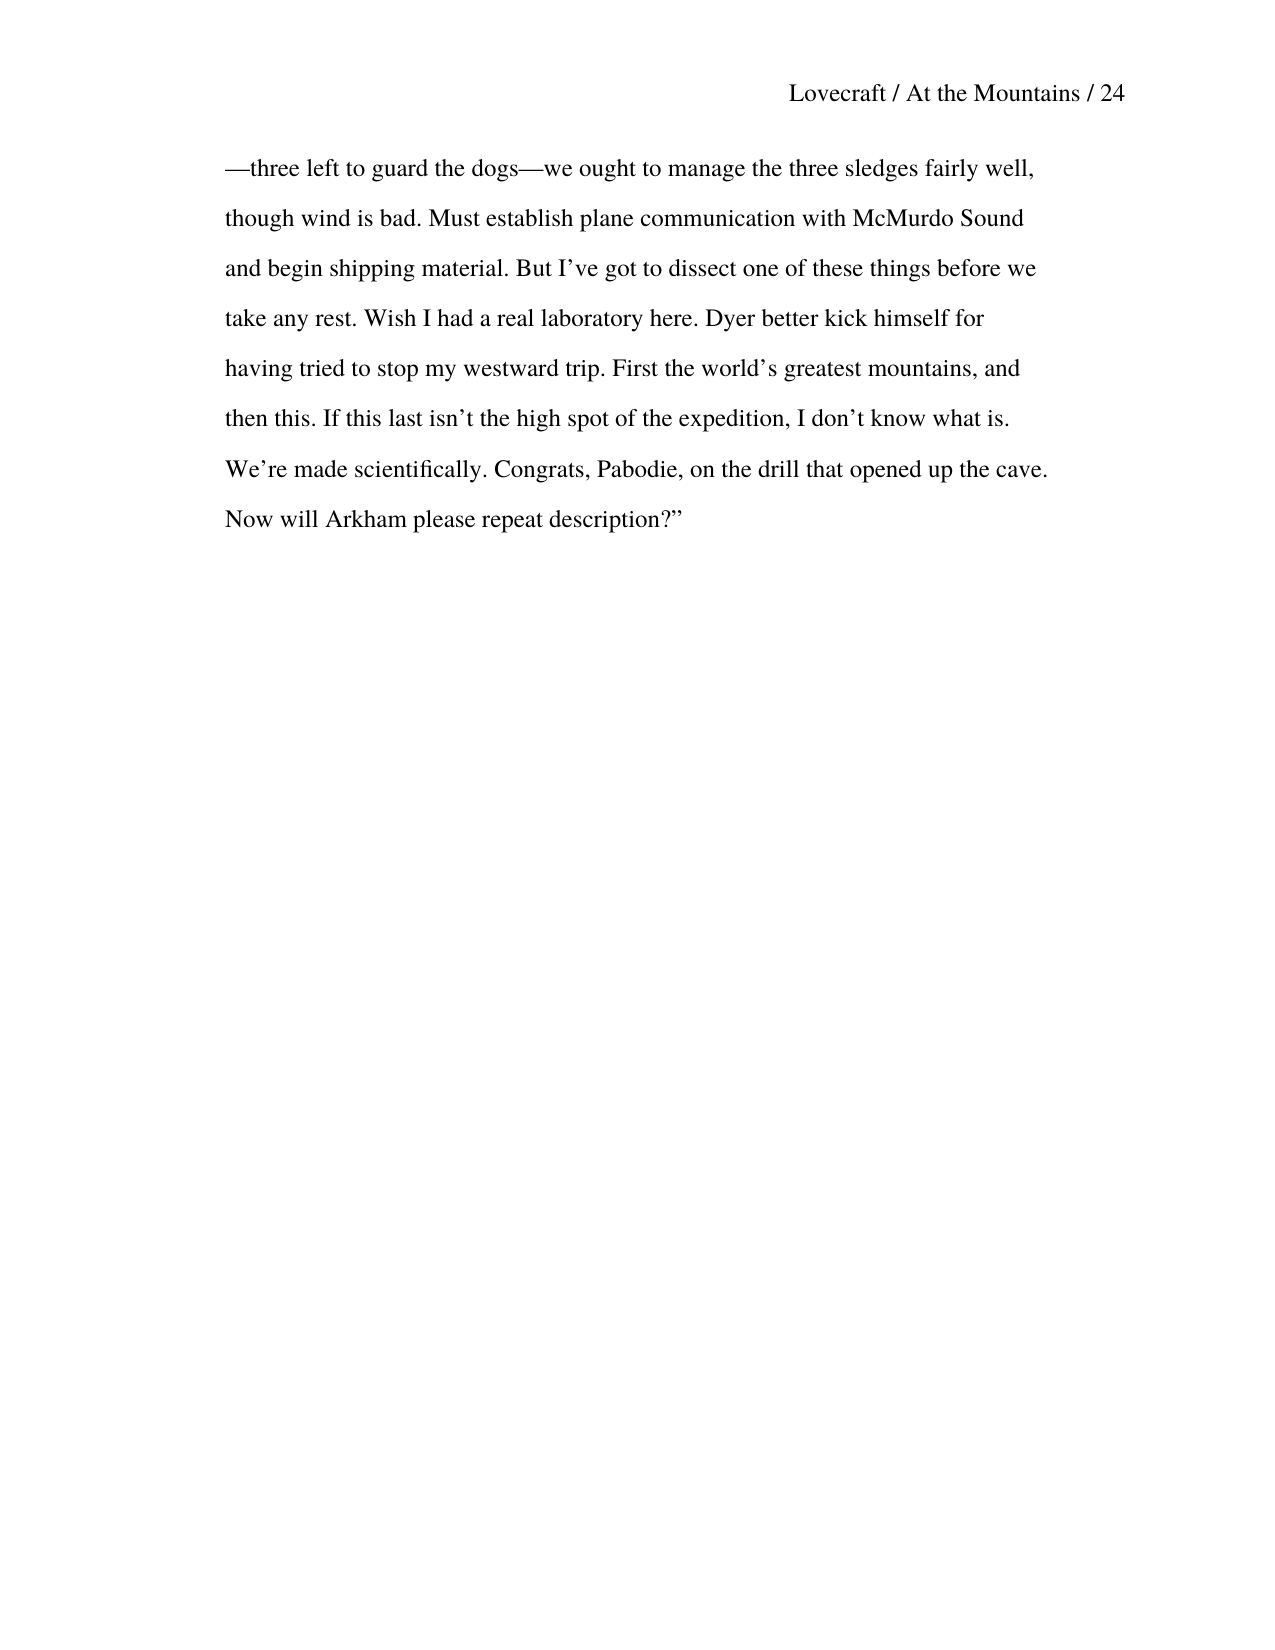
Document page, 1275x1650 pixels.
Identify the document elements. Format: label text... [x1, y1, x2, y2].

text —three left to guard the dogs—we ought to manage the three sledges fairly well, though wind is bad. Must establish plane communication with McMurdo Sound and begin shipping material. But I’ve got to dissect one of these things before we take any rest. Wish I had a real laboratory here. Dyer better kick himself for having tried to stop my westward trip. First the world’s greatest mountains, and then this. If this last isn’t the high spot of the expedition, I don’t know what is. We’re made scientifically. Congrats, Pabodie, on the drill that opened up the cave. Now will Arkham please repeat description?” [225, 150, 1050, 534]
